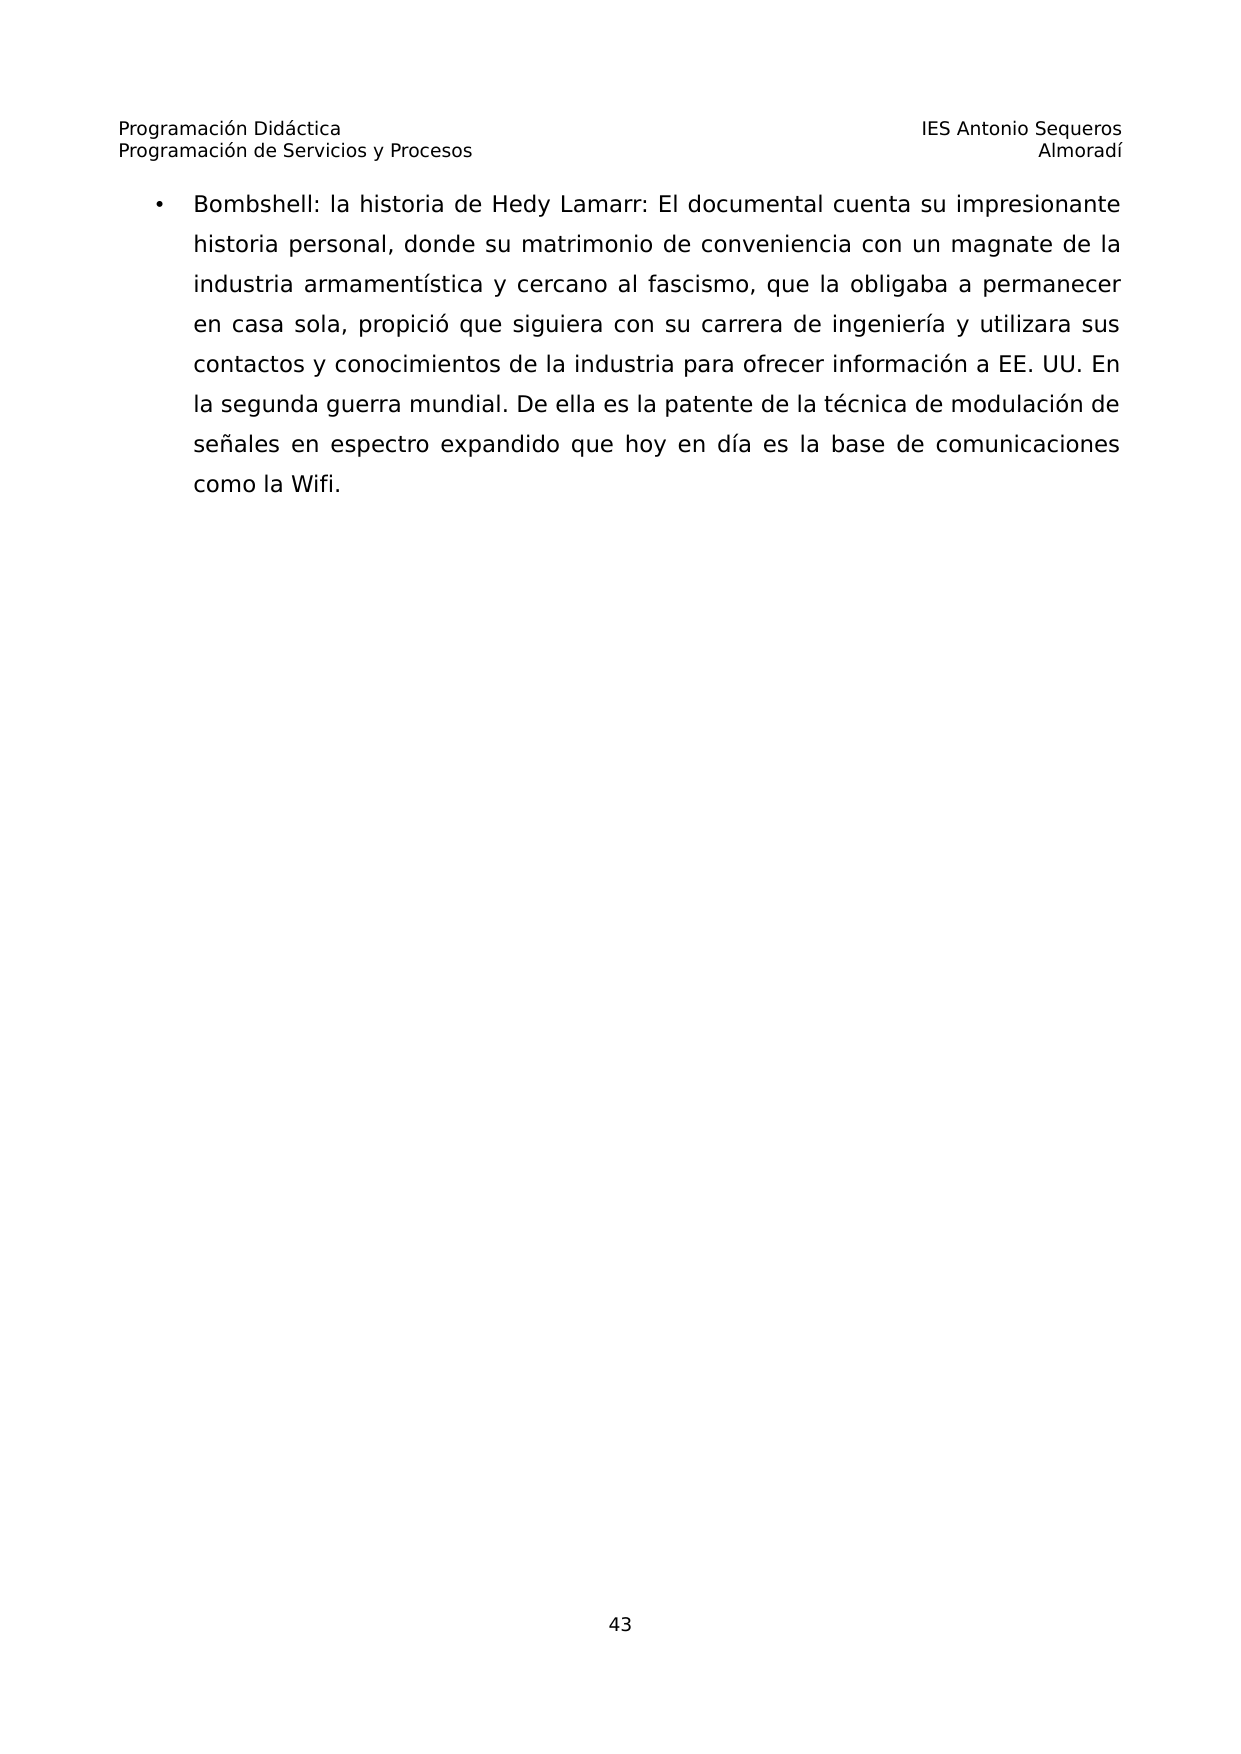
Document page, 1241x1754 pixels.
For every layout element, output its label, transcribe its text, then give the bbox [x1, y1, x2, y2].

list Bombshell: la historia de Hedy Lamarr: El documental cuenta su impresionante historia personal, donde su matrimonio de conveniencia con un magnate de la industria armamentística y cercano al fascismo, que la obligaba a permanecer en casa sola, propició que siguiera con su carrera de ingeniería y utilizara sus contactos y conocimientos de la industria para ofrecer información a EE. UU. En la segunda guerra mundial. De ella es la patente de la técnica de modulación de señales en espectro expandido que hoy en día es la base de comunicaciones como la Wifi. [156, 191, 1122, 498]
